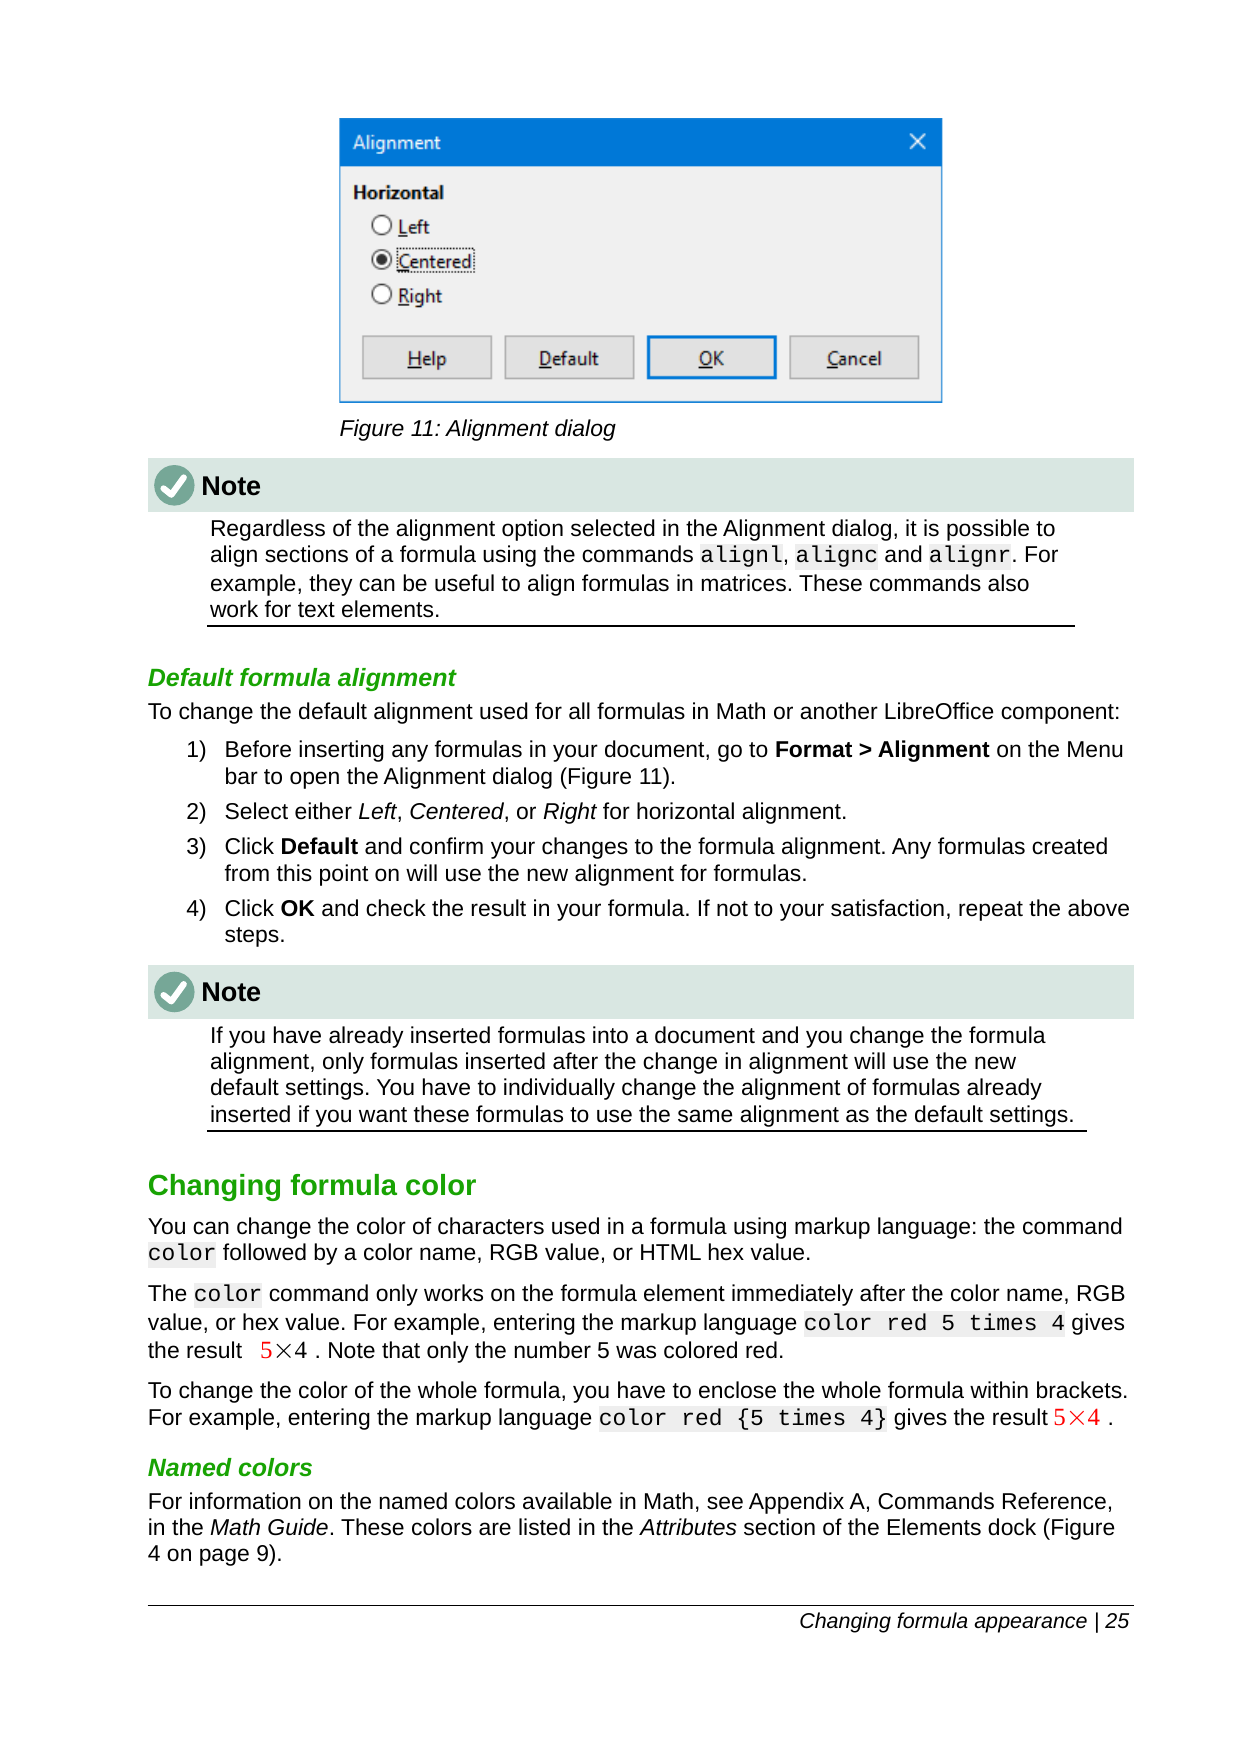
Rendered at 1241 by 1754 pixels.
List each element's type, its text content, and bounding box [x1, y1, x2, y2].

subtitle Default formula alignment [148, 663, 1134, 692]
subtitle Note [148, 965, 1134, 1019]
text Figure 11: Alignment dialog [339, 414, 942, 441]
text Regardless of the alignment option selected in the Alignment dialog, it is possible to align sections of a formula using the commands alignl, alignc and alignr. For example, they can be useful to align formulas in matrices. These commands also work for text elements. [207, 512, 1075, 625]
text To change the color of the whole formula, you have to enclose the whole formula within brackets. For example, entering the markup language color red {5 times 4} gives the result. [148, 1377, 1134, 1432]
subtitle Changing formula color [148, 1168, 1134, 1201]
list Select either Left, Centered, or Right for horizontal alignment. [207, 798, 1134, 824]
text If you have already inserted formulas into a document and you change the formula alignment, only formulas inserted after the change in alignment will use the new default settings. You have to individually change the alignment of formulas already inserted if you want these formulas to use the same alignment as the default settings. [207, 1019, 1087, 1130]
list Before inserting any formulas in your document, go to Format > Alignment on the Menu bar to open the Alignment dialog (Figure 11). [207, 736, 1134, 789]
picture [339, 118, 943, 403]
list Click OK and check the result in your formula. If not to your satisfaction, repeat the above steps. [207, 895, 1134, 947]
subtitle Named colors [148, 1453, 1134, 1482]
subtitle Note [148, 458, 1134, 512]
text To change the default alignment used for all formulas in Math or another LibreOffice component: [148, 698, 1134, 724]
text You can change the color of characters used in a formula using markup language: the command color followed by a color name, RGB value, or HTML hex value. [148, 1213, 1134, 1268]
text For information on the named colors available in Math, see Appendix A, Commands Reference, in the Math Guide. These colors are listed in the Attributes section of the Elements dock (Figure 4 on page 9). [148, 1488, 1134, 1567]
list Click Default and confirm your changes to the formula alignment. Any formulas created from this point on will use the new alignment for formulas. [207, 833, 1134, 886]
text The color command only works on the formula element immediately after the color name, RGB value, or hex value. For example, entering the markup language color red 5 times 4 gives the result . Note that only the number 5 was colored red. [148, 1280, 1134, 1364]
